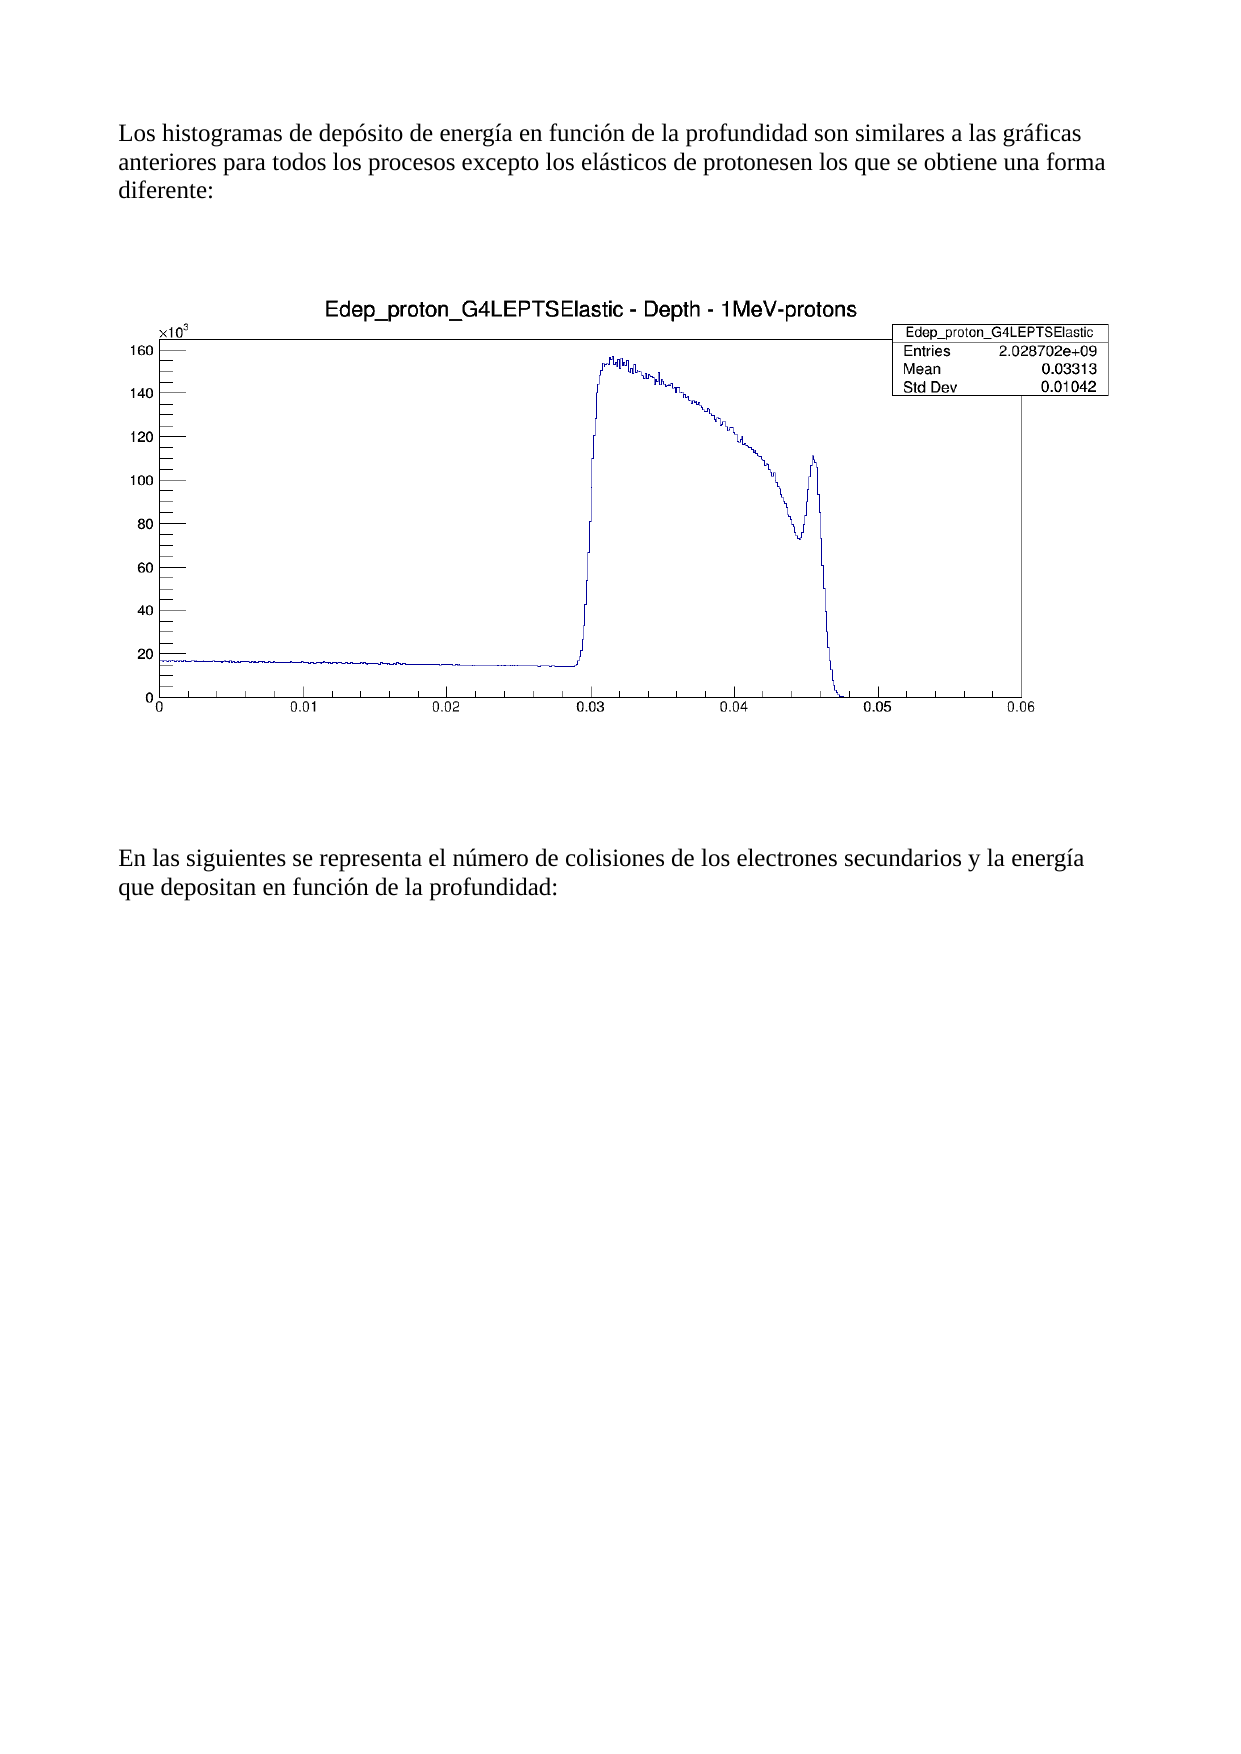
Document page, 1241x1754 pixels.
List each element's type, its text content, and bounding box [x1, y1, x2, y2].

text En las siguientes se representa el número de colisiones de los electrones secundarios y la energía que depositan en función de la profundidad: [118, 843, 1122, 900]
text Los histogramas de depósito de energía en función de la profundidad son similares a las gráficas anteriores para todos los procesos excepto los elásticos de protonesen los que se obtiene una forma diferente: [118, 118, 1122, 204]
picture [112, 296, 1117, 728]
